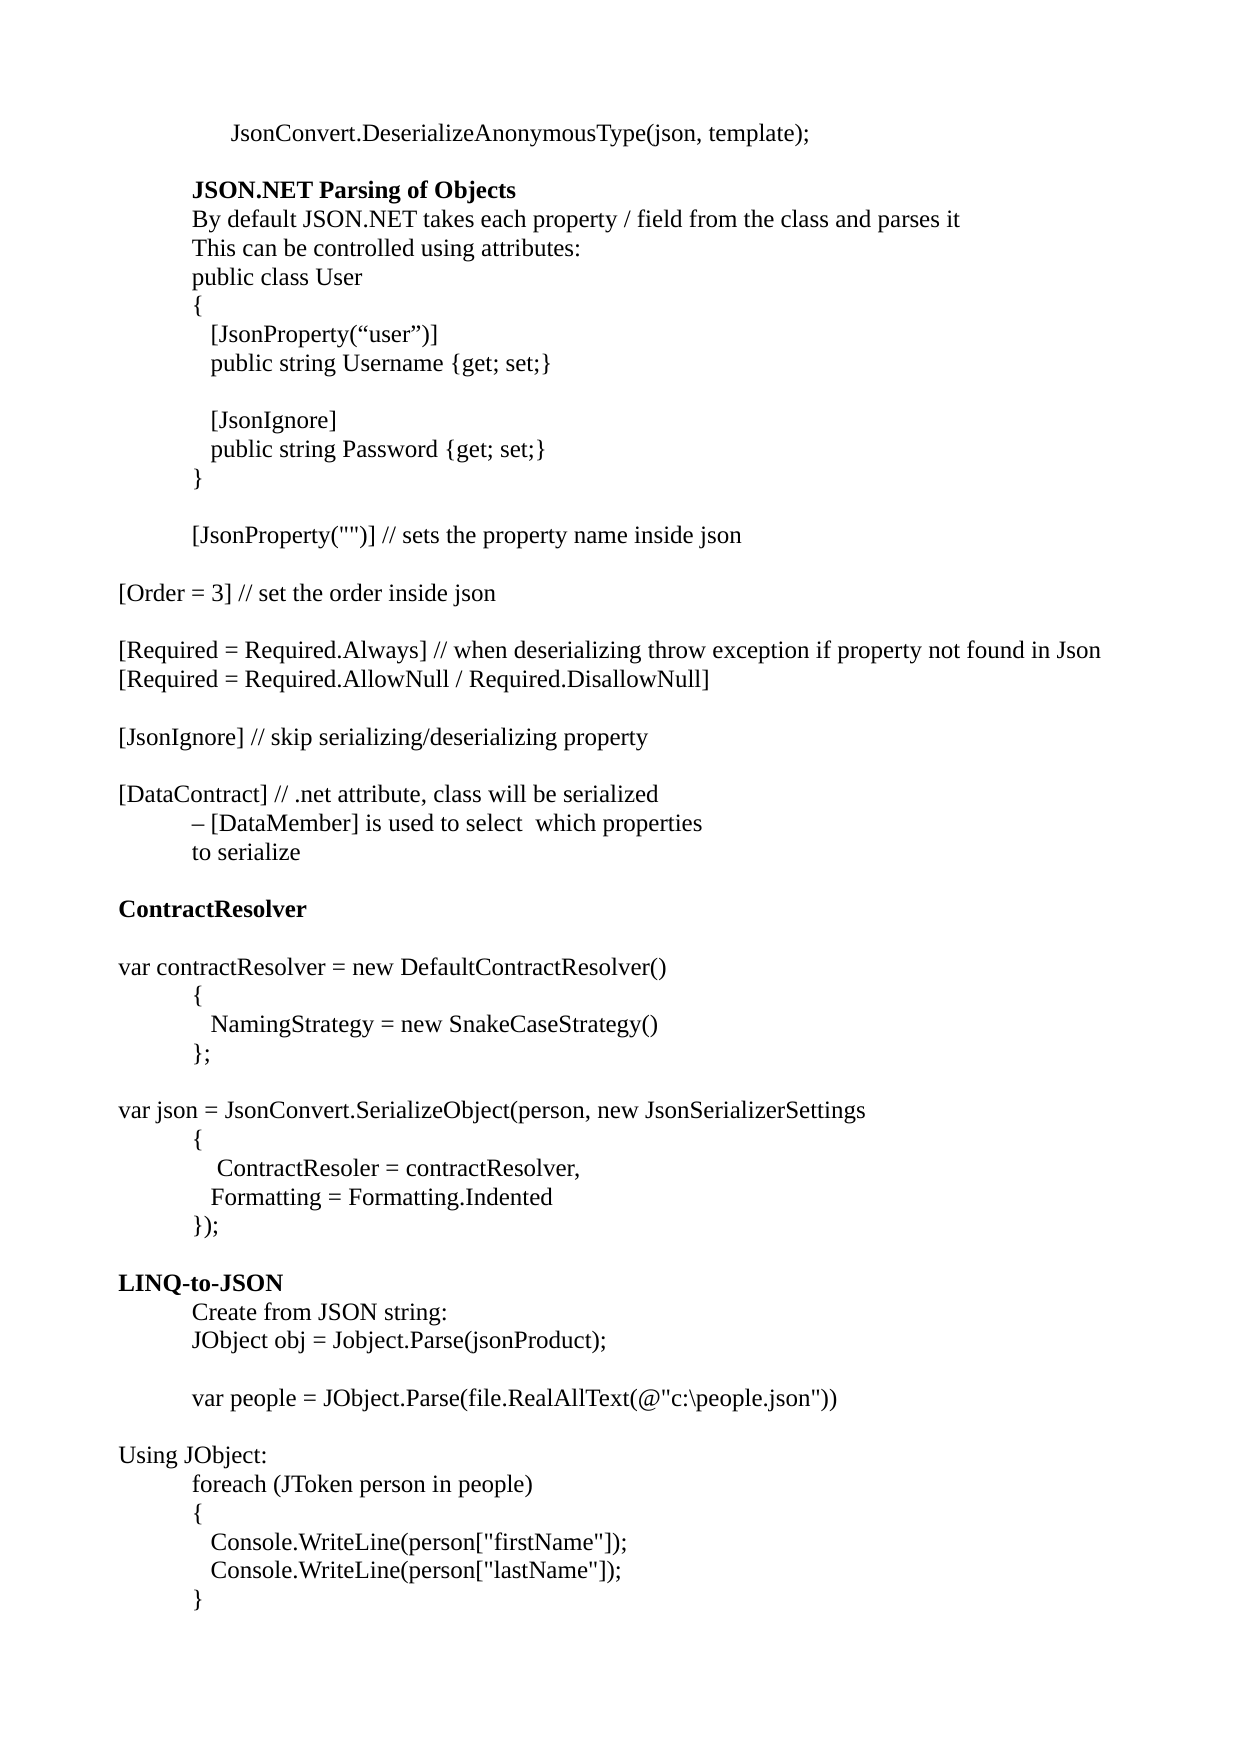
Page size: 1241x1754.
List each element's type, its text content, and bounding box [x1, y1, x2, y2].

text }); [118, 1211, 1122, 1239]
text } [118, 463, 1122, 492]
text { [118, 1498, 1122, 1527]
text By default JSON.NET takes each property / field from the class and parses it [118, 204, 1122, 233]
text [JsonProperty("")] // sets the property name inside json [118, 521, 1122, 549]
text public string Password {get; set;} [118, 434, 1122, 463]
text foreach (JToken person in people) [118, 1469, 1122, 1498]
text to serialize [118, 837, 1122, 866]
text public class User [118, 262, 1122, 291]
text } [118, 1584, 1122, 1613]
text ContractResoler = contractResolver, [118, 1153, 1122, 1182]
text Console.WriteLine(person["firstName"]); [118, 1527, 1122, 1556]
text This can be controlled using attributes: [118, 233, 1122, 262]
text Console.WriteLine(person["lastName"]); [118, 1556, 1122, 1584]
text public string Username {get; set;} [118, 348, 1122, 377]
text LINQ-to-JSON [118, 1268, 1122, 1297]
text Create from JSON string: [118, 1297, 1122, 1326]
text [DataContract] // .net attribute, class will be serialized [118, 779, 1122, 808]
text var contractResolver = new DefaultContractResolver() [118, 952, 1122, 981]
text [JsonIgnore] [118, 406, 1122, 434]
text JSON.NET Parsing of Objects [118, 176, 1122, 204]
text Formatting = Formatting.Indented [118, 1182, 1122, 1211]
text JObject obj = Jobject.Parse(jsonProduct); [118, 1326, 1122, 1354]
text – [DataMember] is used to select which properties [118, 808, 1122, 837]
text }; [118, 1038, 1122, 1067]
text Using JObject: [118, 1441, 1122, 1469]
list JsonConvert.DeserializeAnonymousType(json, template); [193, 118, 1122, 147]
text { [118, 1124, 1122, 1153]
text [JsonIgnore] // skip serializing/deserializing property [118, 722, 1122, 751]
text { [118, 291, 1122, 319]
text var json = JsonConvert.SerializeObject(person, new JsonSerializerSettings [118, 1096, 1122, 1124]
text [Required = Required.Always] // when deserializing throw exception if property not found in Json [118, 636, 1122, 664]
text [JsonProperty(“user”)] [118, 319, 1122, 348]
text ContractResolver [118, 894, 1122, 923]
text [Order = 3] // set the order inside json [118, 578, 1122, 607]
text NamingStrategy = new SnakeCaseStrategy() [118, 1009, 1122, 1038]
text var people = JObject.Parse(file.RealAllText(@"c:\people.json")) [118, 1383, 1122, 1412]
text [Required = Required.AllowNull / Required.DisallowNull] [118, 664, 1122, 693]
text { [118, 981, 1122, 1009]
